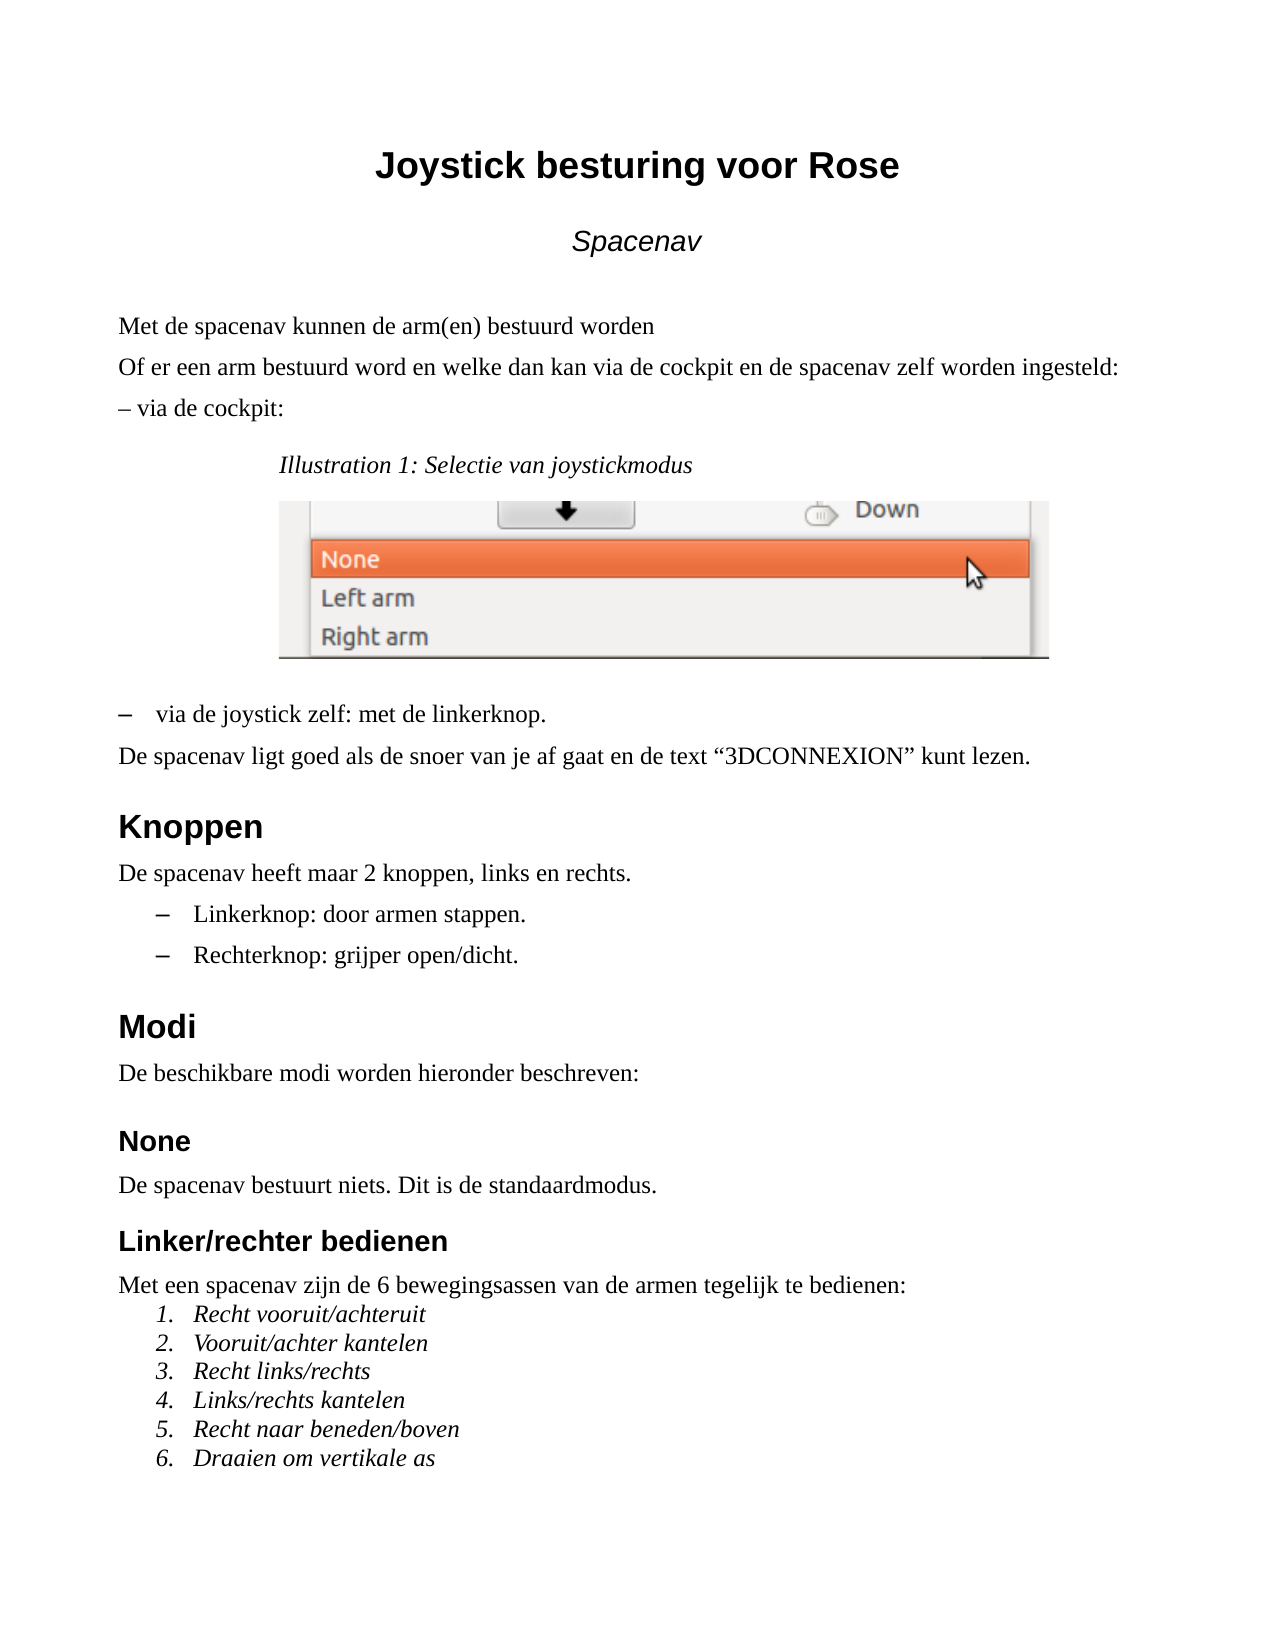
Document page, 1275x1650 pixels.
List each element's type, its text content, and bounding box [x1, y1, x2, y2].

list via de joystick zelf: met de linkerknop. [118, 699, 1157, 728]
text Met de spacenav kunnen de arm(en) bestuurd worden [118, 311, 1157, 340]
list Linkerknop: door armen stappen. [156, 899, 1157, 928]
text Of er een arm bestuurd word en welke dan kan via de cockpit en de spacenav zelf worden ingesteld: [118, 352, 1157, 381]
picture [278, 501, 1050, 659]
title Joystick besturing voor Rose [118, 143, 1157, 186]
text De spacenav bestuurt niets. Dit is de standaardmodus. [118, 1170, 1157, 1199]
list Links/rechts kantelen [156, 1385, 1157, 1414]
text – via de cockpit: [118, 393, 1157, 422]
list Recht naar beneden/boven [156, 1414, 1157, 1443]
subtitle Knoppen [118, 807, 1157, 846]
text De spacenav ligt goed als de snoer van je af gaat en de text “3DCONNEXION” kunt lezen. [118, 741, 1157, 769]
text De beschikbare modi worden hieronder beschreven: [118, 1058, 1157, 1087]
text Met een spacenav zijn de 6 bewegingsassen van de armen tegelijk te bedienen: [118, 1270, 1157, 1299]
text Illustration 1: Selectie van joystickmodus [279, 450, 1049, 479]
subtitle Spacenav [118, 224, 1157, 257]
list Rechterknop: grijper open/dicht. [156, 941, 1157, 969]
list Vooruit/achter kantelen [156, 1328, 1157, 1356]
list Draaien om vertikale as [156, 1443, 1157, 1471]
list Recht vooruit/achteruit [156, 1299, 1157, 1328]
text De spacenav heeft maar 2 knoppen, links en rechts. [118, 858, 1157, 887]
subtitle Linker/rechter bedienen [118, 1224, 1157, 1258]
subtitle None [118, 1124, 1157, 1158]
subtitle Modi [118, 1007, 1157, 1046]
list Recht links/rechts [156, 1356, 1157, 1385]
